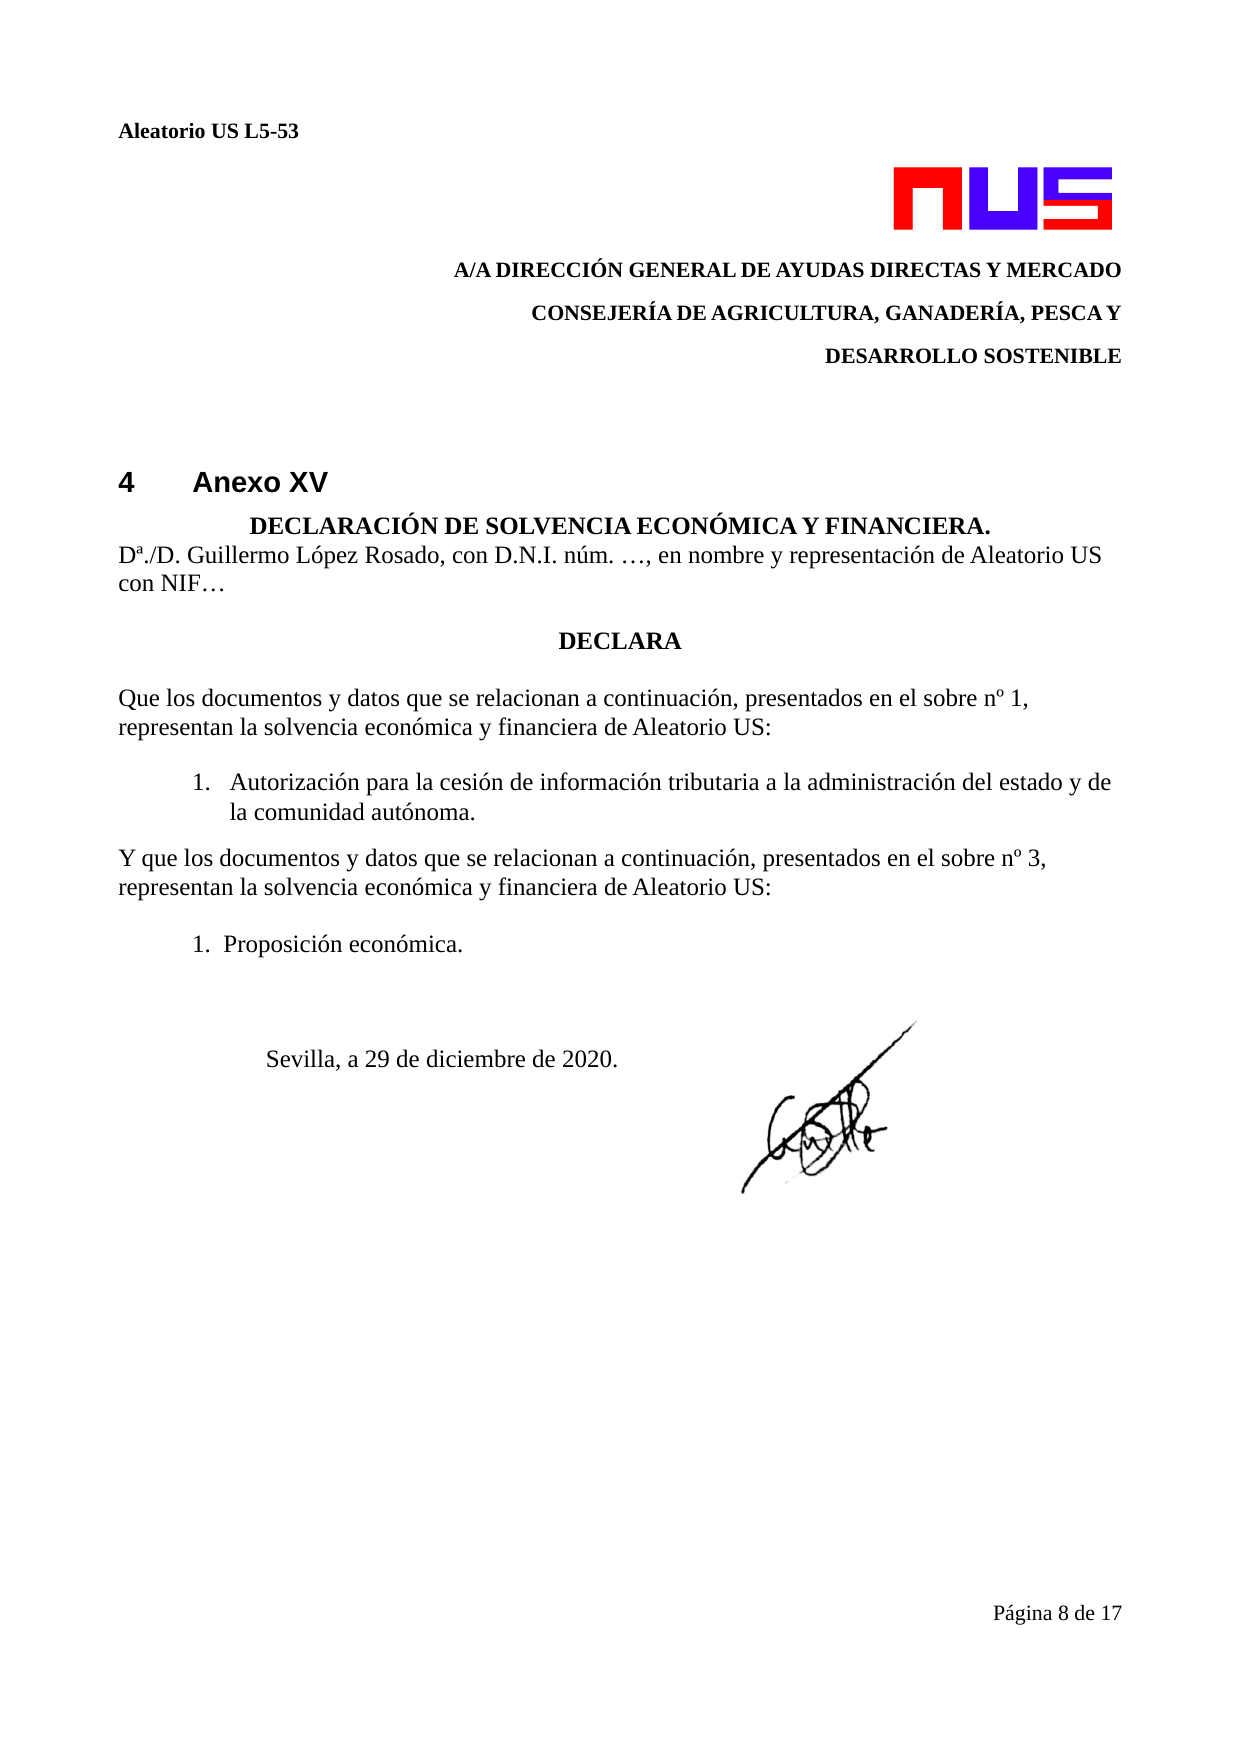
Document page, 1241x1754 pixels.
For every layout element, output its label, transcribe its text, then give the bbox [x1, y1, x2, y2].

text [918, 1044, 1122, 1073]
text Y que los documentos y datos que se relacionan a continuación, presentados en el sobre nº 3, representan la solvencia económica y financiera de Aleatorio US: [118, 843, 1122, 901]
list Autorización para la cesión de información tributaria a la administración del estado y de la comunidad autónoma. [192, 767, 1122, 826]
text DECLARA [118, 626, 1122, 655]
text DECLARACIÓN DE SOLVENCIA ECONÓMICA Y FINANCIERA. [118, 511, 1122, 540]
text 1. Proposición económica. [192, 929, 1122, 958]
subtitle Anexo XV [118, 465, 1122, 498]
text Que los documentos y datos que se relacionan a continuación, presentados en el sobre nº 1, representan la solvencia económica y financiera de Aleatorio US: [118, 683, 1122, 741]
text Dª./D. Guillermo López Rosado, con D.N.I. núm. …, en nombre y representación de Aleatorio US con NIF… [118, 540, 1122, 597]
text Sevilla, a 29 de diciembre de 2020. [192, 1044, 736, 1073]
